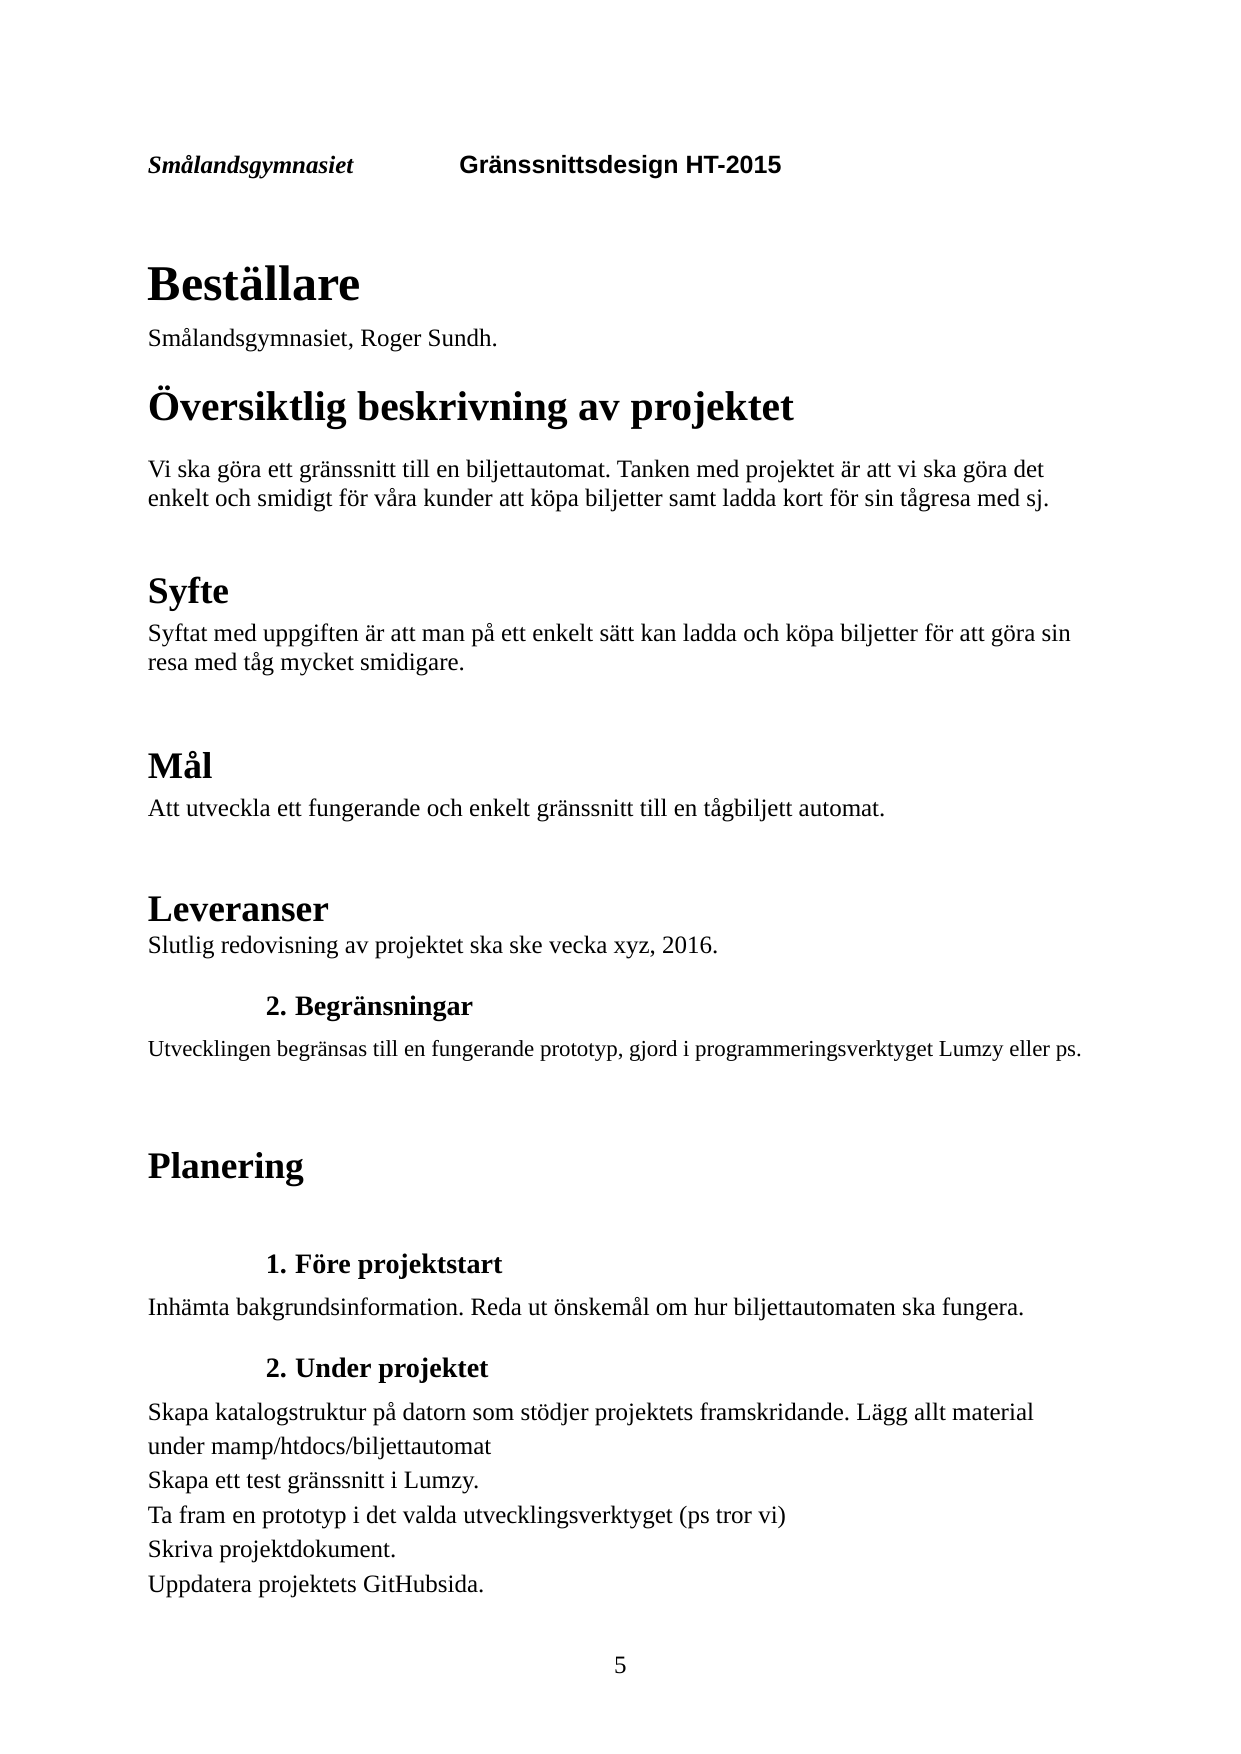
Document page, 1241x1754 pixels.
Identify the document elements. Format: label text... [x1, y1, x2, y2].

text Översiktlig beskrivning av projektet [148, 381, 1092, 429]
subtitle Beställare [148, 253, 1092, 311]
text Utvecklingen begränsas till en fungerande prototyp, gjord i programmeringsverktyget Lumzy eller ps. [148, 1034, 1092, 1061]
text Skapa katalogstruktur på datorn som stödjer projektets framskridande. Lägg allt material under mamp/htdocs/biljettautomat [148, 1397, 1092, 1460]
text Skriva projektdokument. [148, 1534, 1092, 1563]
subtitle Före projektstart [266, 1247, 1092, 1279]
subtitle Vi ska göra ett gränssnitt till en biljettautomat. Tanken med projektet är att vi ska göra det enkelt och smidigt för våra kunder att köpa biljetter samt ladda kort för sin tågresa med sj. [148, 454, 1092, 511]
text Uppdatera projektets GitHubsida. [148, 1569, 1092, 1598]
text Att utveckla ett fungerande och enkelt gränssnitt till en tågbiljett automat. [148, 793, 1092, 822]
subtitle Begränsningar [266, 989, 1092, 1022]
subtitle Mål [148, 744, 1092, 787]
subtitle Leveranser [148, 887, 1092, 930]
text Skapa ett test gränssnitt i Lumzy. [148, 1466, 1092, 1494]
text Ta fram en prototyp i det valda utvecklingsverktyget (ps tror vi) [148, 1500, 1092, 1529]
text Syftat med uppgiften är att man på ett enkelt sätt kan ladda och köpa biljetter för att göra sin resa med tåg mycket smidigare. [148, 618, 1092, 676]
text Smålandsgymnasiet, Roger Sundh. [148, 323, 1092, 352]
text Planering [148, 1144, 1092, 1187]
subtitle Syfte [148, 569, 1092, 612]
subtitle Under projektet [266, 1352, 1092, 1384]
text Inhämta bakgrundsinformation. Reda ut önskemål om hur biljettautomaten ska fungera. [148, 1292, 1092, 1321]
text Slutlig redovisning av projektet ska ske vecka xyz, 2016. [148, 930, 1092, 959]
